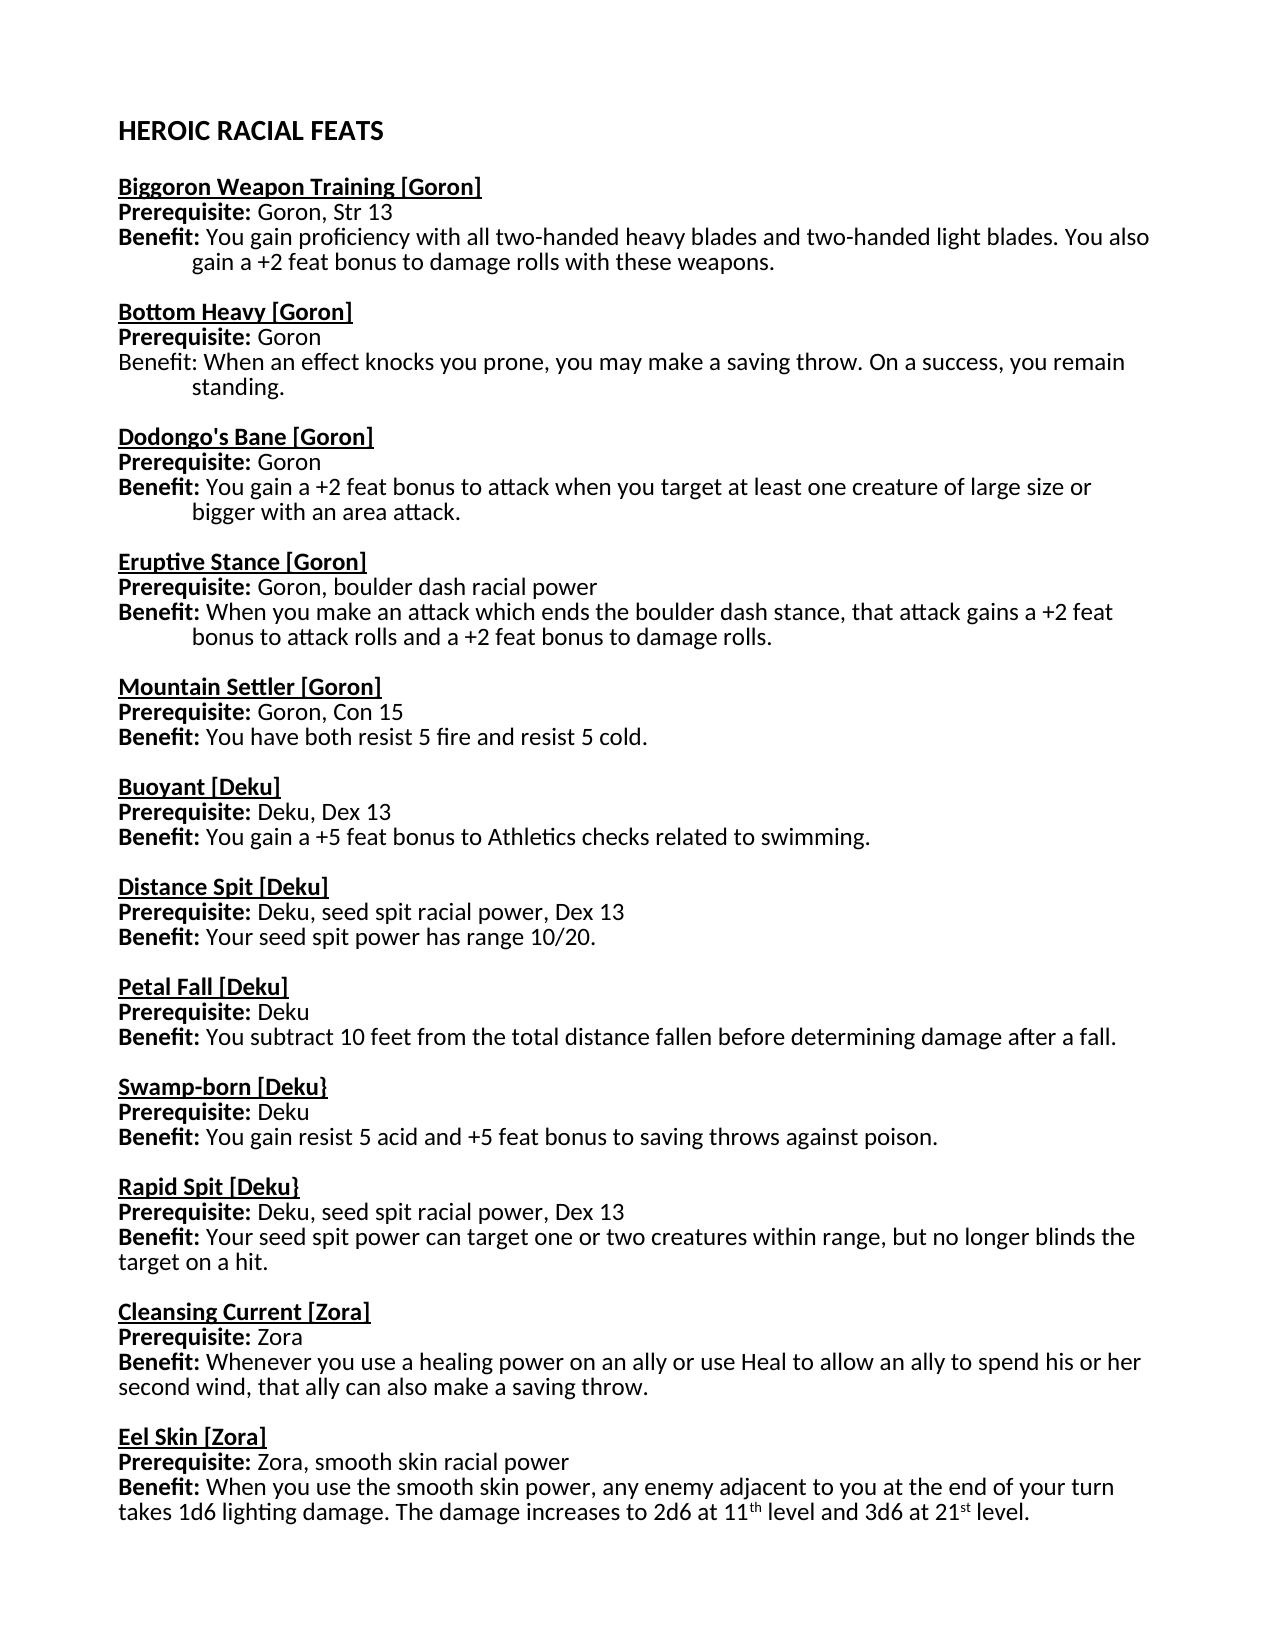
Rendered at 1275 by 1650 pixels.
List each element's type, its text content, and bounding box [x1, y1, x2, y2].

text Prerequisite: Goron [118, 326, 1157, 351]
text Swamp-born [Deku} [118, 1076, 1157, 1101]
text Benefit: When you use the smooth skin power, any enemy adjacent to you at the end of your turn takes 1d6 lighting damage. The damage increases to 2d6 at 11th level and 3d6 at 21st level. [118, 1476, 1157, 1526]
text Prerequisite: Deku, Dex 13 [118, 801, 1157, 826]
text Prerequisite: Deku [118, 1101, 1157, 1126]
text Benefit: Whenever you use a healing power on an ally or use Heal to allow an ally to spend his or her second wind, that ally can also make a saving throw. [118, 1351, 1157, 1401]
text Distance Spit [Deku] [118, 876, 1157, 901]
text Prerequisite: Goron, boulder dash racial power [118, 576, 1157, 601]
text Biggoron Weapon Training [Goron] [118, 176, 1157, 201]
text Prerequisite: Zora [118, 1326, 1157, 1351]
text Prerequisite: Goron, Str 13 [118, 201, 1157, 226]
text Prerequisite: Goron [118, 451, 1157, 476]
text Prerequisite: Deku [118, 1001, 1157, 1026]
text Prerequisite: Deku, seed spit racial power, Dex 13 [118, 901, 1157, 926]
text Benefit: You gain a +5 feat bonus to Athletics checks related to swimming. [118, 826, 1157, 851]
text Mountain Settler [Goron] [118, 676, 1157, 701]
text Rapid Spit [Deku} [118, 1176, 1157, 1201]
text Eruptive Stance [Goron] [118, 551, 1157, 576]
text Benefit: You subtract 10 feet from the total distance fallen before determining damage after a fall. [118, 1026, 1157, 1051]
text Petal Fall [Deku] [118, 976, 1157, 1001]
text Eel Skin [Zora] [118, 1426, 1157, 1451]
text Prerequisite: Goron, Con 15 [118, 701, 1157, 726]
text Dodongo's Bane [Goron] [118, 426, 1157, 451]
text HEROIC RACIAL FEATS [118, 118, 1157, 147]
text Prerequisite: Deku, seed spit racial power, Dex 13 [118, 1201, 1157, 1226]
text Benefit: You gain resist 5 acid and +5 feat bonus to saving throws against poison. [118, 1126, 1157, 1151]
text Bottom Heavy [Goron] [118, 301, 1157, 326]
text Benefit: You gain a +2 feat bonus to attack when you target at least one creature of large size or bigger with an area attack. [118, 476, 1157, 526]
text Benefit: Your seed spit power has range 10/20. [118, 926, 1157, 951]
text Benefit: You have both resist 5 fire and resist 5 cold. [118, 726, 1157, 751]
text Cleansing Current [Zora] [118, 1301, 1157, 1326]
text Prerequisite: Zora, smooth skin racial power [118, 1451, 1157, 1476]
text Benefit: You gain proficiency with all two-handed heavy blades and two-handed light blades. You also gain a +2 feat bonus to damage rolls with these weapons. [118, 226, 1157, 276]
text Buoyant [Deku] [118, 776, 1157, 801]
text Benefit: When an effect knocks you prone, you may make a saving throw. On a success, you remain standing. [118, 351, 1157, 401]
text Benefit: When you make an attack which ends the boulder dash stance, that attack gains a +2 feat bonus to attack rolls and a +2 feat bonus to damage rolls. [118, 601, 1157, 651]
text Benefit: Your seed spit power can target one or two creatures within range, but no longer blinds the target on a hit. [118, 1226, 1157, 1276]
